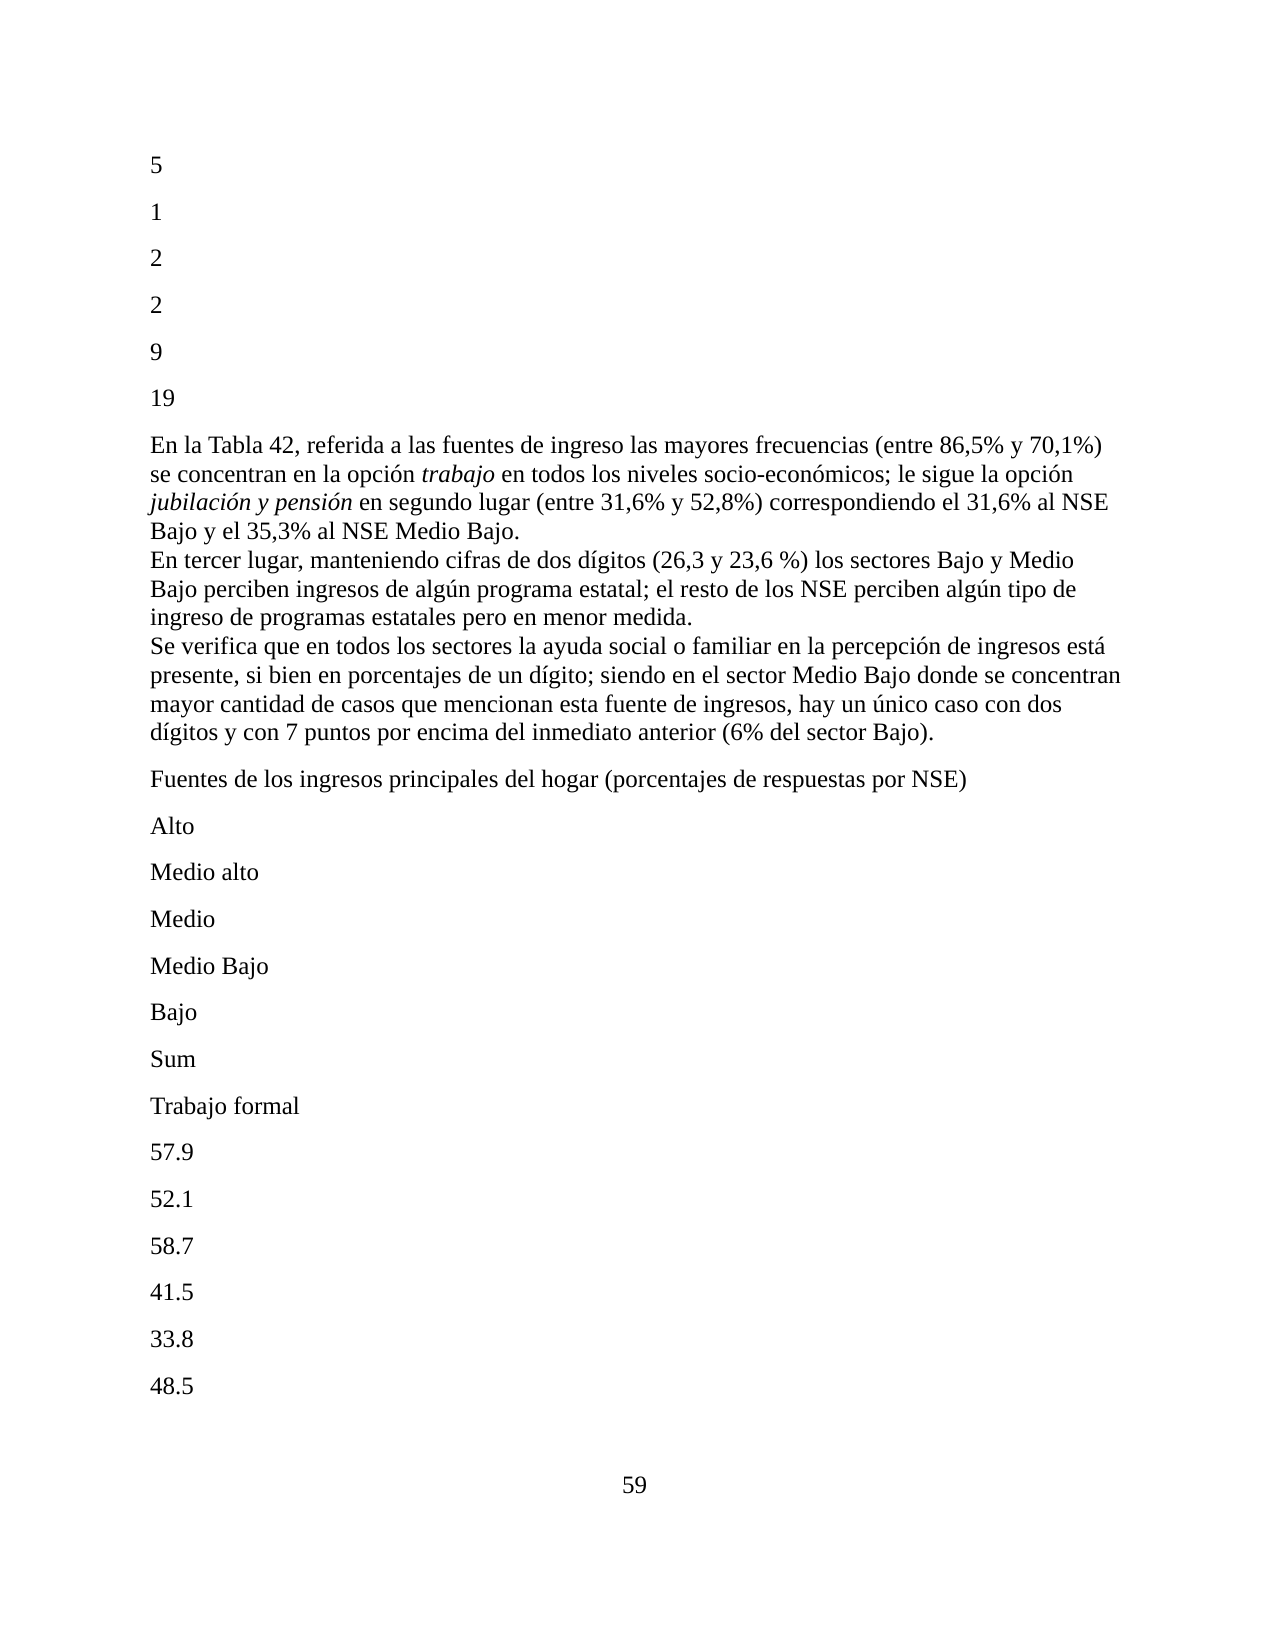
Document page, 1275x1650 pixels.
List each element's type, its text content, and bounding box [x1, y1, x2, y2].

text Medio [150, 904, 1125, 933]
text Trabajo formal [150, 1091, 1125, 1119]
text Sum [150, 1044, 1125, 1073]
text Bajo [150, 997, 1125, 1026]
text 58.7 [150, 1231, 1125, 1259]
text 2 [150, 290, 1125, 319]
text Fuentes de los ingresos principales del hogar (porcentajes de respuestas por NSE) [150, 764, 1125, 793]
text 41.5 [150, 1277, 1125, 1306]
text 1 [150, 197, 1125, 225]
text 57.9 [150, 1137, 1125, 1166]
text 33.8 [150, 1324, 1125, 1353]
text 52.1 [150, 1184, 1125, 1213]
text 48.5 [150, 1371, 1125, 1399]
text 5 [150, 150, 1125, 179]
text Medio alto [150, 857, 1125, 886]
text 9 [150, 337, 1125, 365]
text 2 [150, 243, 1125, 272]
text Alto [150, 811, 1125, 839]
text Medio Bajo [150, 951, 1125, 979]
text 19 [150, 383, 1125, 412]
text En la Tabla 42, referida a las fuentes de ingreso las mayores frecuencias (entre 86,5% y 70,1%) se concentran en la opción trabajo en todos los niveles socio-económicos; le sigue la opción jubilación y pensión en segundo lugar (entre 31,6% y 52,8%) correspondiendo el 31,6% al NSE Bajo y el 35,3% al NSE Medio Bajo. En tercer lugar, manteniendo cifras de dos dígitos (26,3 y 23,6 %) los sectores Bajo y Medio Bajo perciben ingresos de algún programa estatal; el resto de los NSE perciben algún tipo de ingreso de programas estatales pero en menor medida. Se verifica que en todos los sectores la ayuda social o familiar en la percepción de ingresos está presente, si bien en porcentajes de un dígito; siendo en el sector Medio Bajo donde se concentran mayor cantidad de casos que mencionan esta fuente de ingresos, hay un único caso con dos dígitos y con 7 puntos por encima del inmediato anterior (6% del sector Bajo). [150, 430, 1125, 746]
